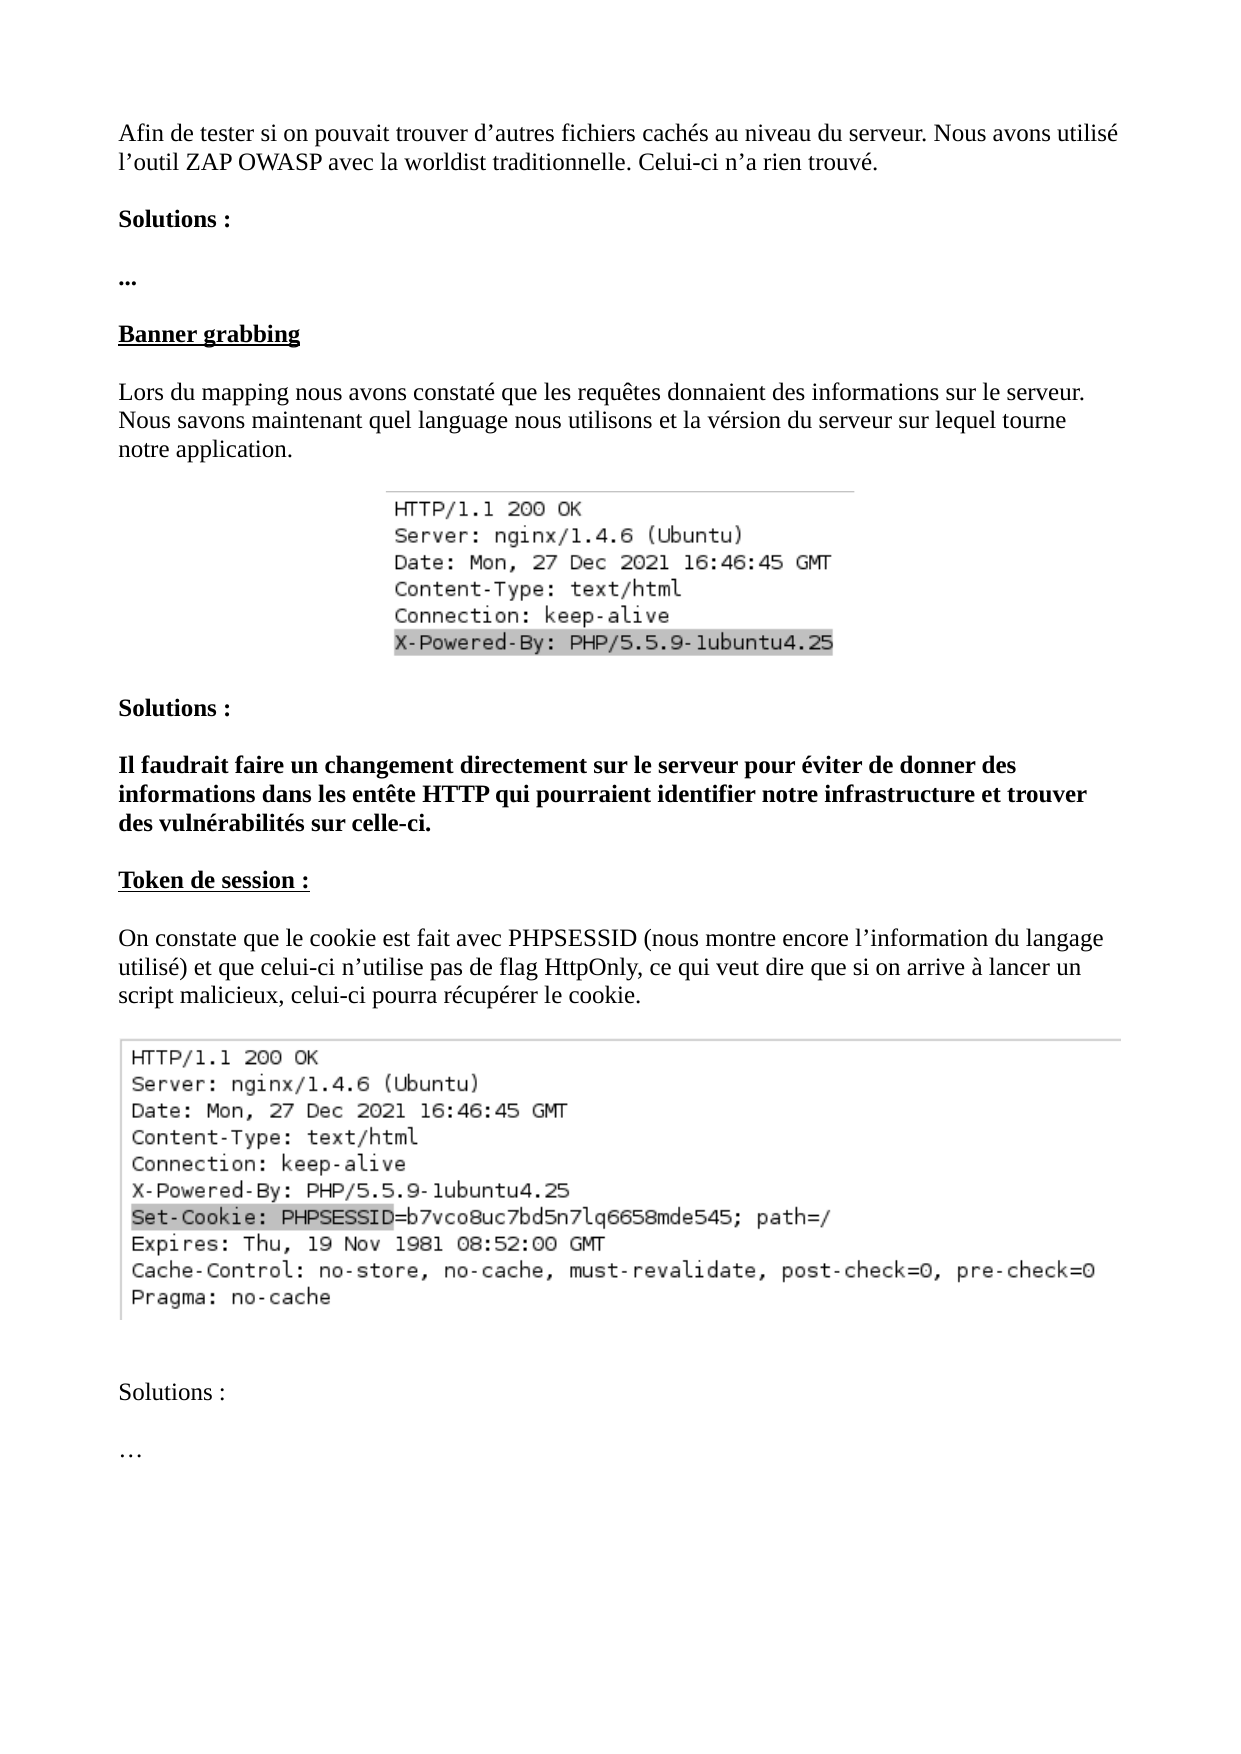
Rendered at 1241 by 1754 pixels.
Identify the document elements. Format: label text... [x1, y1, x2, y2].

text Lors du mapping nous avons constaté que les requêtes donnaient des informations sur le serveur. Nous savons maintenant quel language nous utilisons et la vérsion du serveur sur lequel tourne notre application. [118, 377, 1122, 463]
text ... [118, 262, 1122, 291]
picture [385, 491, 855, 678]
text Il faudrait faire un changement directement sur le serveur pour éviter de donner des informations dans les entête HTTP qui pourraient identifier notre infrastructure et trouver des vulnérabilités sur celle-ci. [118, 751, 1122, 837]
text Solutions : [118, 693, 1122, 722]
text On constate que le cookie est fait avec PHPSESSID (nous montre encore l’information du langage utilisé) et que celui-ci n’utilise pas de flag HttpOnly, ce qui veut dire que si on arrive à lancer un script malicieux, celui-ci pourra récupérer le cookie. [118, 923, 1122, 1009]
text Banner grabbing [118, 319, 1122, 348]
text Token de session : [118, 866, 1122, 894]
text Afin de tester si on pouvait trouver d’autres fichiers cachés au niveau du serveur. Nous avons utilisé l’outil ZAP OWASP avec la worldist traditionnelle. Celui-ci n’a rien trouvé. [118, 118, 1122, 176]
picture [119, 1038, 1121, 1320]
text … [118, 1434, 1122, 1463]
text Solutions : [118, 204, 1122, 233]
text Solutions : [118, 1377, 1122, 1406]
